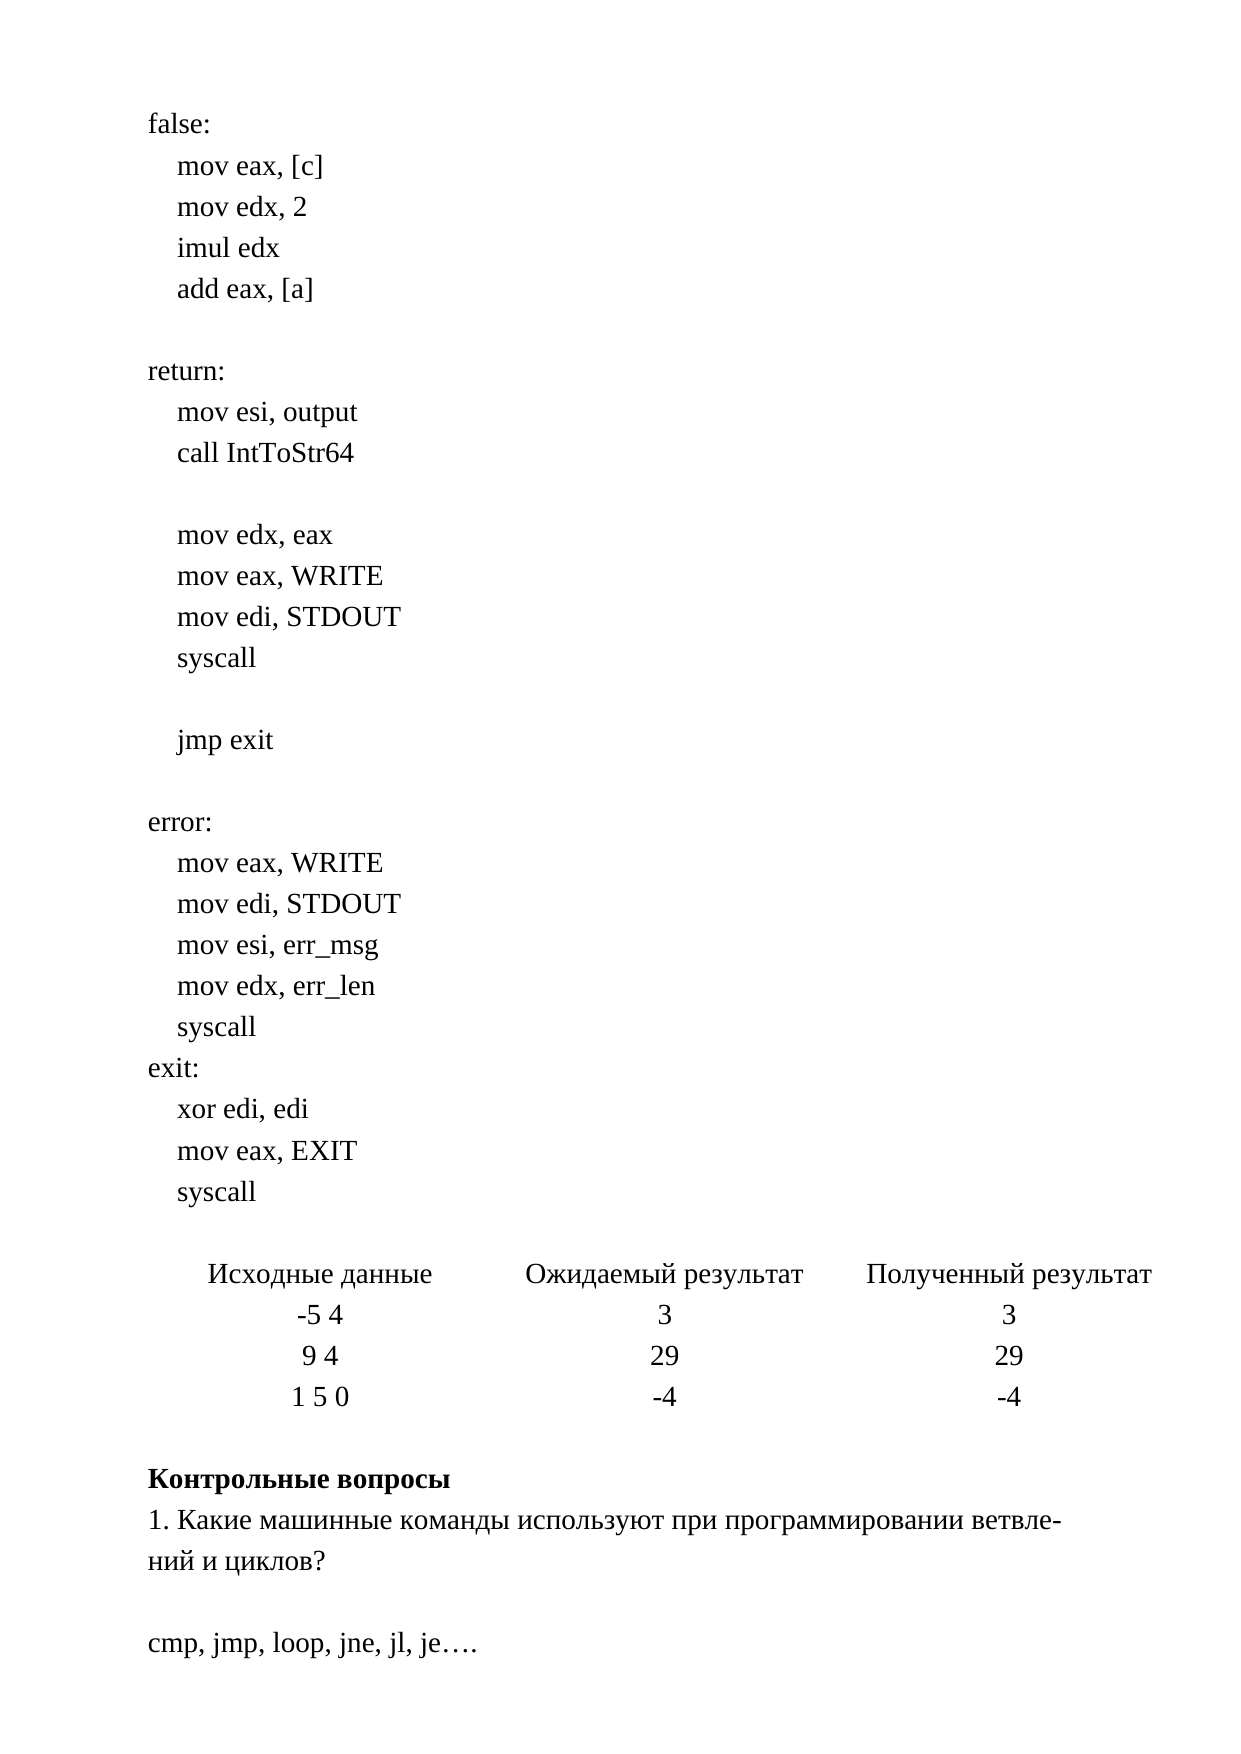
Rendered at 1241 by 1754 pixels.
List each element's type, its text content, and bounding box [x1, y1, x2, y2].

text mov edi, STDOUT [148, 599, 1181, 633]
text Контрольные вопросы [148, 1461, 1181, 1494]
text ний и циклов? [148, 1543, 1181, 1577]
text call IntToStr64 [148, 435, 1181, 468]
table_cell 1 5 0 [148, 1371, 492, 1412]
text syscall [148, 1174, 1181, 1207]
text mov eax, WRITE [148, 845, 1181, 879]
text cmp, jmp, loop, jne, jl, je…. [148, 1625, 1181, 1659]
text mov eax, EXIT [148, 1133, 1181, 1166]
table_cell 29 [837, 1330, 1181, 1371]
table_header Полученный результат [837, 1248, 1181, 1289]
text mov esi, err_msg [148, 927, 1181, 961]
text exit: [148, 1051, 1181, 1084]
table_header Исходные данные [148, 1248, 492, 1289]
text 1. Какие машинные команды используют при программировании ветвле- [148, 1502, 1181, 1536]
table_cell 3 [837, 1289, 1181, 1330]
text jmp exit [148, 722, 1181, 756]
text error: [148, 804, 1181, 838]
table_cell 9 4 [148, 1330, 492, 1371]
table_cell -4 [492, 1371, 837, 1412]
text syscall [148, 1009, 1181, 1043]
text syscall [148, 640, 1181, 674]
table_cell 3 [492, 1289, 837, 1330]
table_cell 29 [492, 1330, 837, 1371]
table_cell -4 [837, 1371, 1181, 1412]
table_header Ожидаемый результат [492, 1248, 837, 1289]
table_cell -5 4 [148, 1289, 492, 1330]
text imul edx [148, 230, 1181, 263]
text mov edi, STDOUT [148, 886, 1181, 920]
text mov eax, WRITE [148, 558, 1181, 592]
text mov esi, output [148, 394, 1181, 427]
text false: [148, 107, 1181, 140]
text mov eax, [c] [148, 148, 1181, 181]
text add eax, [a] [148, 271, 1181, 304]
text return: [148, 353, 1181, 386]
text xor edi, edi [148, 1092, 1181, 1125]
text mov edx, eax [148, 517, 1181, 551]
text mov edx, 2 [148, 189, 1181, 222]
text mov edx, err_len [148, 968, 1181, 1002]
